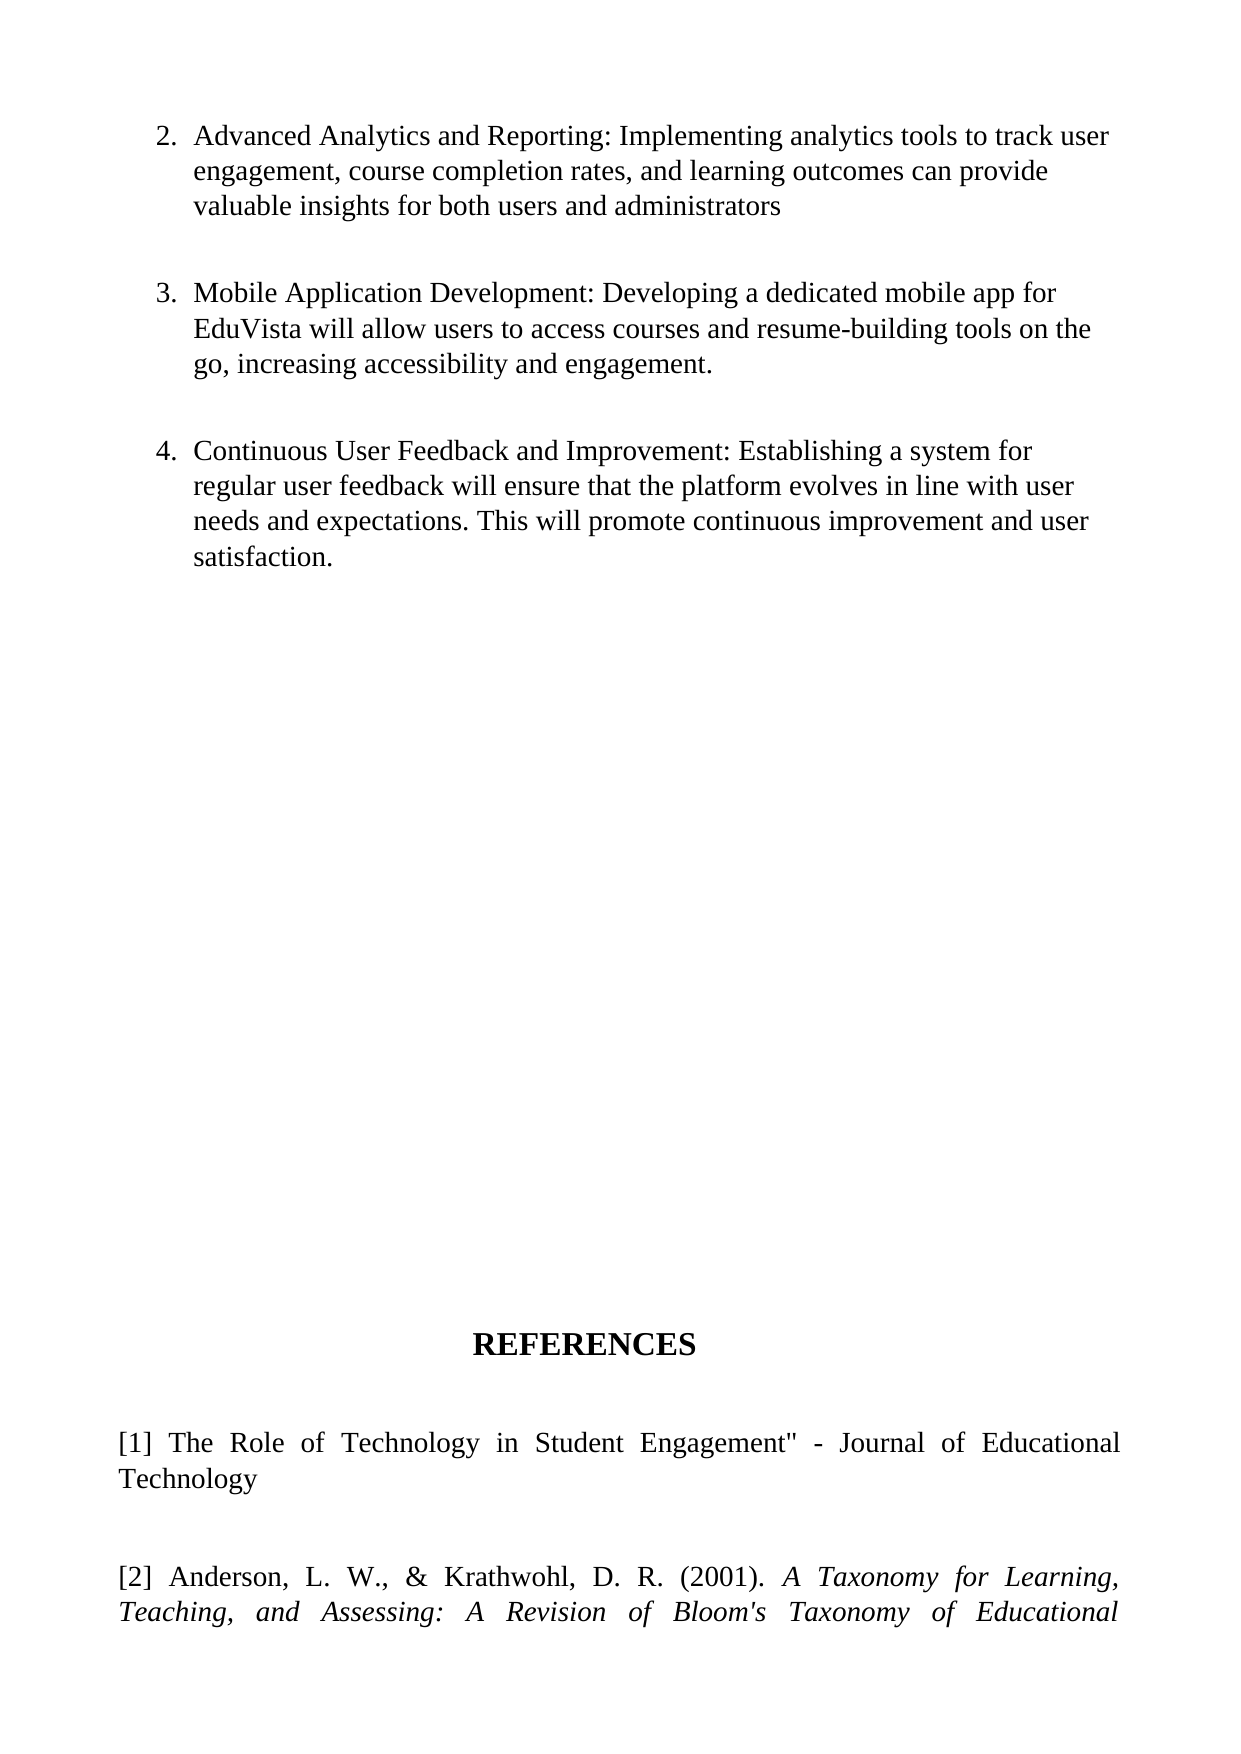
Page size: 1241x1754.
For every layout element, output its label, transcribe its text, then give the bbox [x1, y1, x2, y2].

list Advanced Analytics and Reporting: Implementing analytics tools to track user engagement, course completion rates, and learning outcomes can provide valuable insights for both users and administrators [156, 118, 1122, 257]
list Mobile Application Development: Developing a dedicated mobile app for EduVista will allow users to access courses and resume-building tools on the go, increasing accessibility and engagement. [156, 276, 1122, 415]
text [2] Anderson, L. W., & Krathwohl, D. R. (2001). A Taxonomy for Learning, Teaching, and Assessing: A Revision of Bloom's Taxonomy of Educational [118, 1559, 1122, 1627]
list Continuous User Feedback and Improvement: Establishing a system for regular user feedback will ensure that the platform evolves in line with user needs and expectations. This will promote continuous improvement and user satisfaction. [156, 433, 1122, 572]
text [1] The Role of Technology in Student Engagement" - Journal of Educational Technology [118, 1426, 1122, 1494]
text REFERENCES [118, 1324, 1122, 1363]
